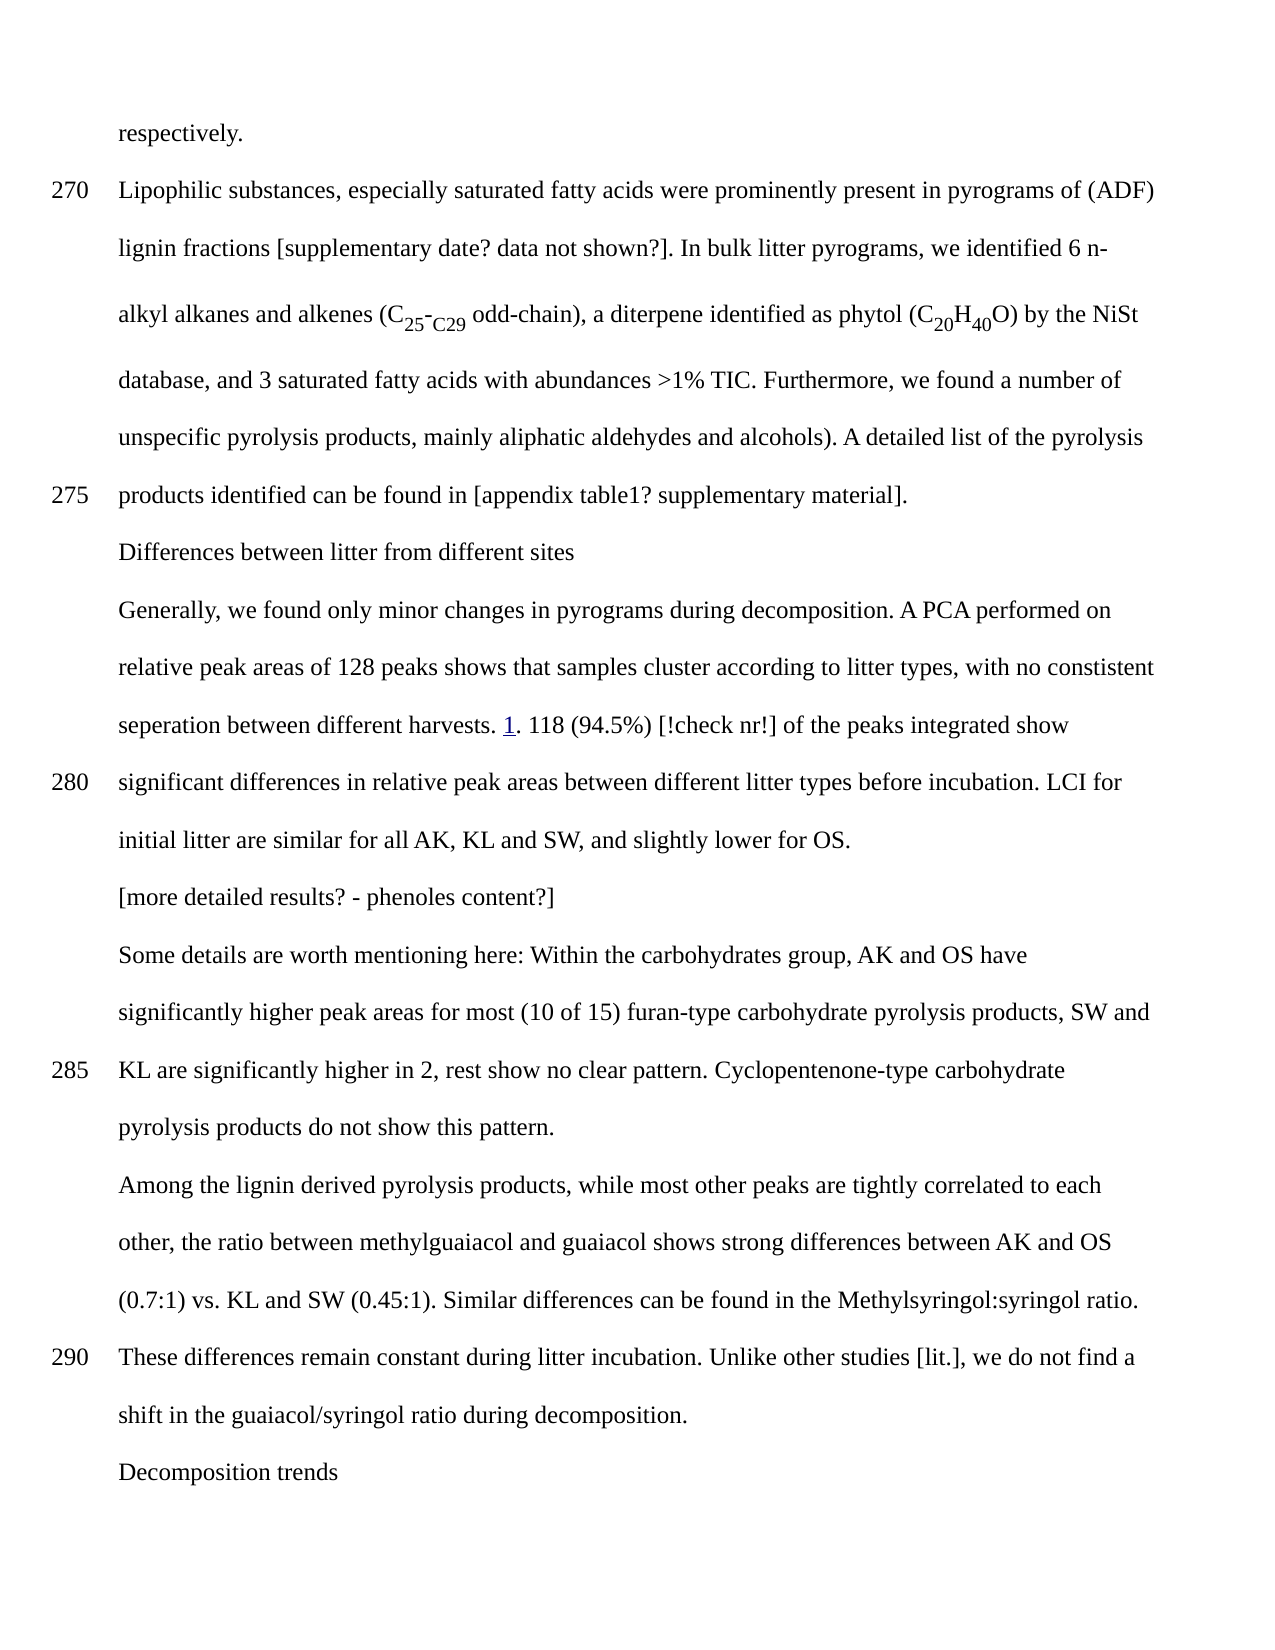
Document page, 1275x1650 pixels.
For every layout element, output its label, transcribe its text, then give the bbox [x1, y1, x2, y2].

text Decomposition trends [118, 1457, 1157, 1486]
text Generally, we found only minor changes in pyrograms during decomposition. A PCA performed on relative peak areas of 128 peaks shows that samples cluster according to litter types, with no constistent seperation between different harvests. 1. 118 (94.5%) [!check nr!] of the peaks integrated show significant differences in relative peak areas between different litter types before incubation. LCI for initial litter are similar for all AK, KL and SW, and slightly lower for OS. [118, 595, 1157, 854]
text Lipophilic substances, especially saturated fatty acids were prominently present in pyrograms of (ADF) lignin fractions [supplementary date? data not shown?]. In bulk litter pyrograms, we identified 6 n-alkyl alkanes and alkenes (C25-C29 odd-chain), a diterpene identified as phytol (C20H40O) by the NiSt database, and 3 saturated fatty acids with abundances >1% TIC. Furthermore, we found a number of unspecific pyrolysis products, mainly aliphatic aldehydes and alcohols). A detailed list of the pyrolysis products identified can be found in [appendix table1? supplementary material]. [118, 176, 1157, 509]
text Some details are worth mentioning here: Within the carbohydrates group, AK and OS have significantly higher peak areas for most (10 of 15) furan-type carbohydrate pyrolysis products, SW and KL are significantly higher in 2, rest show no clear pattern. Cyclopentenone-type carbohydrate pyrolysis products do not show this pattern. [118, 940, 1157, 1141]
text respectively. [118, 118, 1157, 147]
text Among the lignin derived pyrolysis products, while most other peaks are tightly correlated to each other, the ratio between methylguaiacol and guaiacol shows strong differences between AK and OS (0.7:1) vs. KL and SW (0.45:1). Similar differences can be found in the Methylsyringol:syringol ratio. These differences remain constant during litter incubation. Unlike other studies [lit.], we do not find a shift in the guaiacol/syringol ratio during decomposition. [118, 1170, 1157, 1429]
text [more detailed results? - phenoles content?] [118, 882, 1157, 911]
text Differences between litter from different sites [118, 537, 1157, 566]
